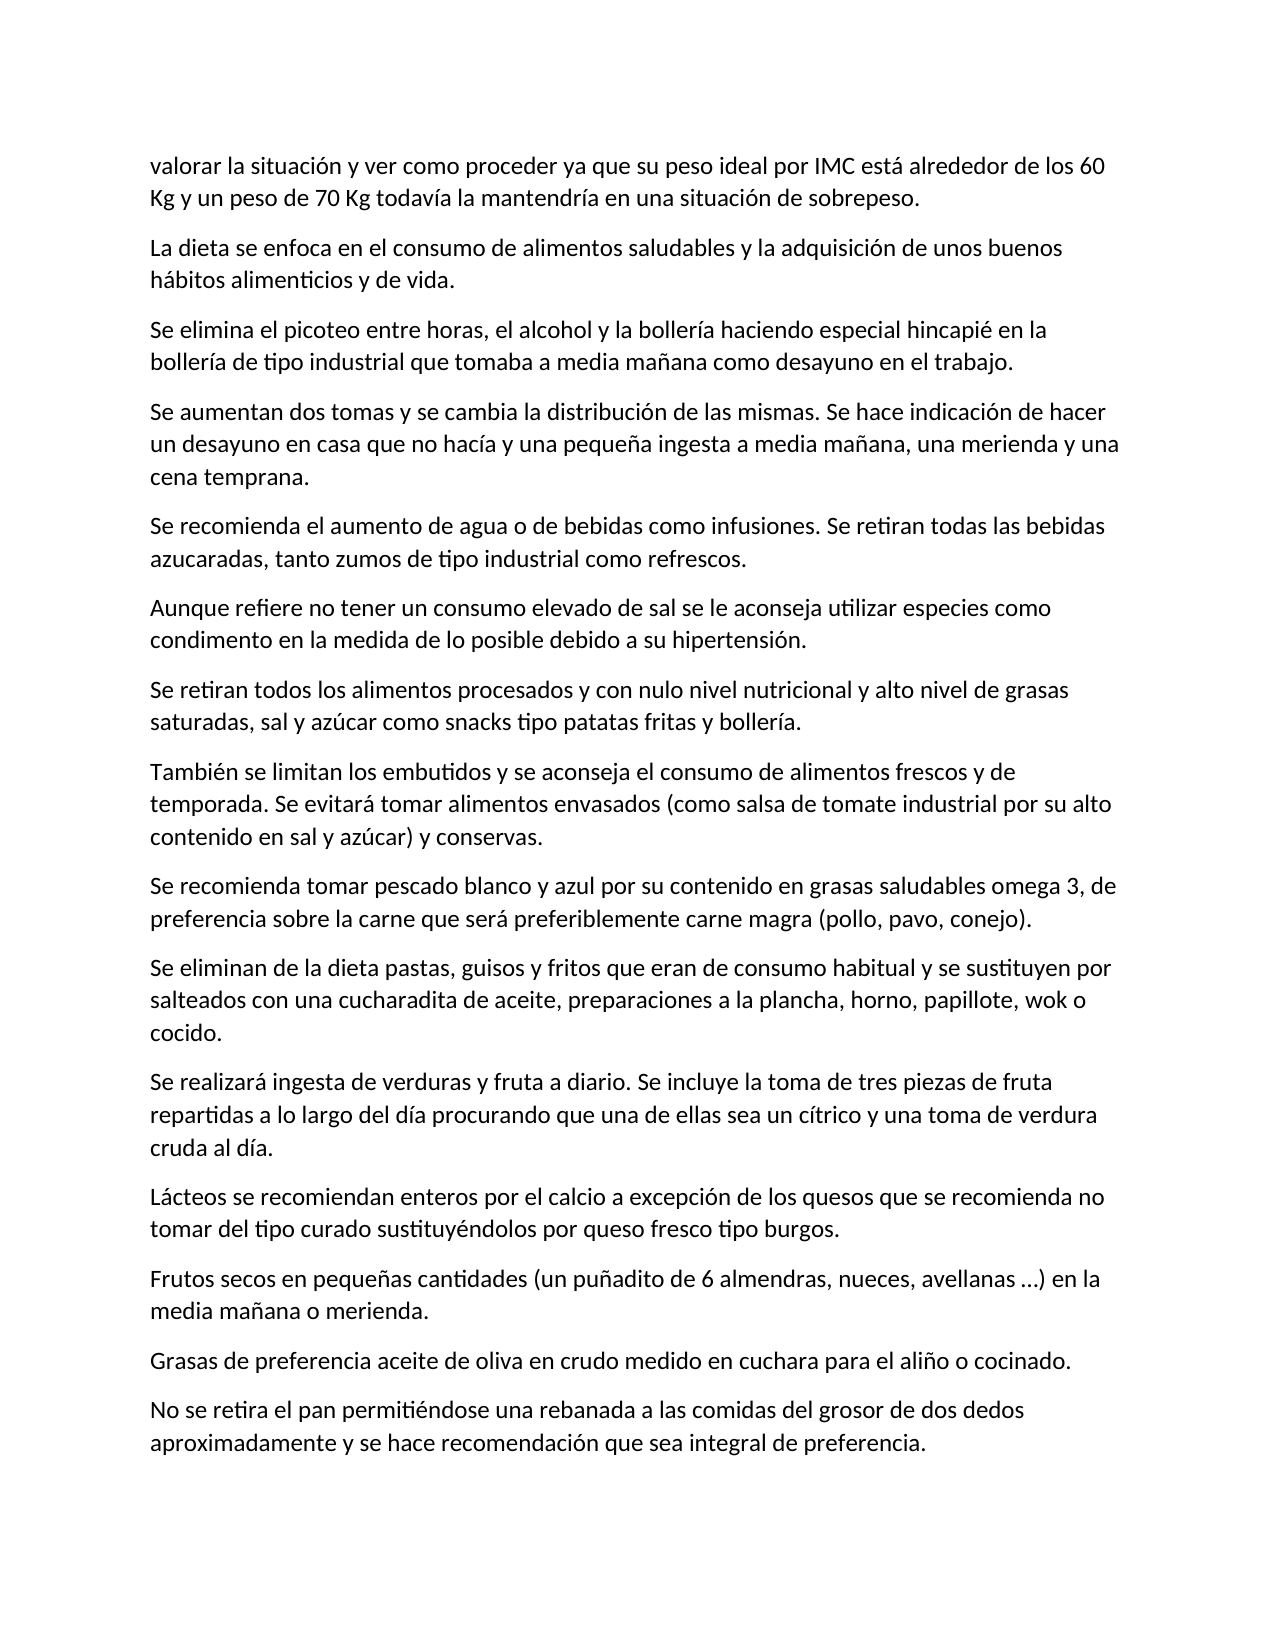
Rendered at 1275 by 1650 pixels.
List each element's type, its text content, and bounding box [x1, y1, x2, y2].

text Se realizará ingesta de verduras y fruta a diario. Se incluye la toma de tres piezas de fruta repartidas a lo largo del día procurando que una de ellas sea un cítrico y una toma de verdura cruda al día. [150, 1067, 1125, 1162]
text No se retira el pan permitiéndose una rebanada a las comidas del grosor de dos dedos aproximadamente y se hace recomendación que sea integral de preferencia. [150, 1394, 1125, 1457]
text Se aumentan dos tomas y se cambia la distribución de las mismas. Se hace indicación de hacer un desayuno en casa que no hacía y una pequeña ingesta a media mañana, una merienda y una cena temprana. [150, 396, 1125, 491]
text Grasas de preferencia aceite de oliva en crudo medido en cuchara para el aliño o cocinado. [150, 1345, 1125, 1375]
text Lácteos se recomiendan enteros por el calcio a excepción de los quesos que se recomienda no tomar del tipo curado sustituyéndolos por queso fresco tipo burgos. [150, 1181, 1125, 1244]
text Se eliminan de la dieta pastas, guisos y fritos que eran de consumo habitual y se sustituyen por salteados con una cucharadita de aceite, preparaciones a la plancha, horno, papillote, wok o cocido. [150, 952, 1125, 1048]
text Frutos secos en pequeñas cantidades (un puñadito de 6 almendras, nueces, avellanas …) en la media mañana o merienda. [150, 1263, 1125, 1326]
text También se limitan los embutidos y se aconseja el consumo de alimentos frescos y de temporada. Se evitará tomar alimentos envasados (como salsa de tomate industrial por su alto contenido en sal y azúcar) y conservas. [150, 756, 1125, 851]
text La dieta se enfoca en el consumo de alimentos saludables y la adquisición de unos buenos hábitos alimenticios y de vida. [150, 232, 1125, 295]
text Se recomienda el aumento de agua o de bebidas como infusiones. Se retiran todas las bebidas azucaradas, tanto zumos de tipo industrial como refrescos. [150, 510, 1125, 573]
text Se elimina el picoteo entre horas, el alcohol y la bollería haciendo especial hincapié en la bollería de tipo industrial que tomaba a media mañana como desayuno en el trabajo. [150, 314, 1125, 377]
text Se retiran todos los alimentos procesados y con nulo nivel nutricional y alto nivel de grasas saturadas, sal y azúcar como snacks tipo patatas fritas y bollería. [150, 674, 1125, 737]
text Se recomienda tomar pescado blanco y azul por su contenido en grasas saludables omega 3, de preferencia sobre la carne que será preferiblemente carne magra (pollo, pavo, conejo). [150, 870, 1125, 933]
text valorar la situación y ver como proceder ya que su peso ideal por IMC está alrededor de los 60 Kg y un peso de 70 Kg todavía la mantendría en una situación de sobrepeso. [150, 150, 1125, 213]
text Aunque refiere no tener un consumo elevado de sal se le aconseja utilizar especies como condimento en la medida de lo posible debido a su hipertensión. [150, 592, 1125, 655]
